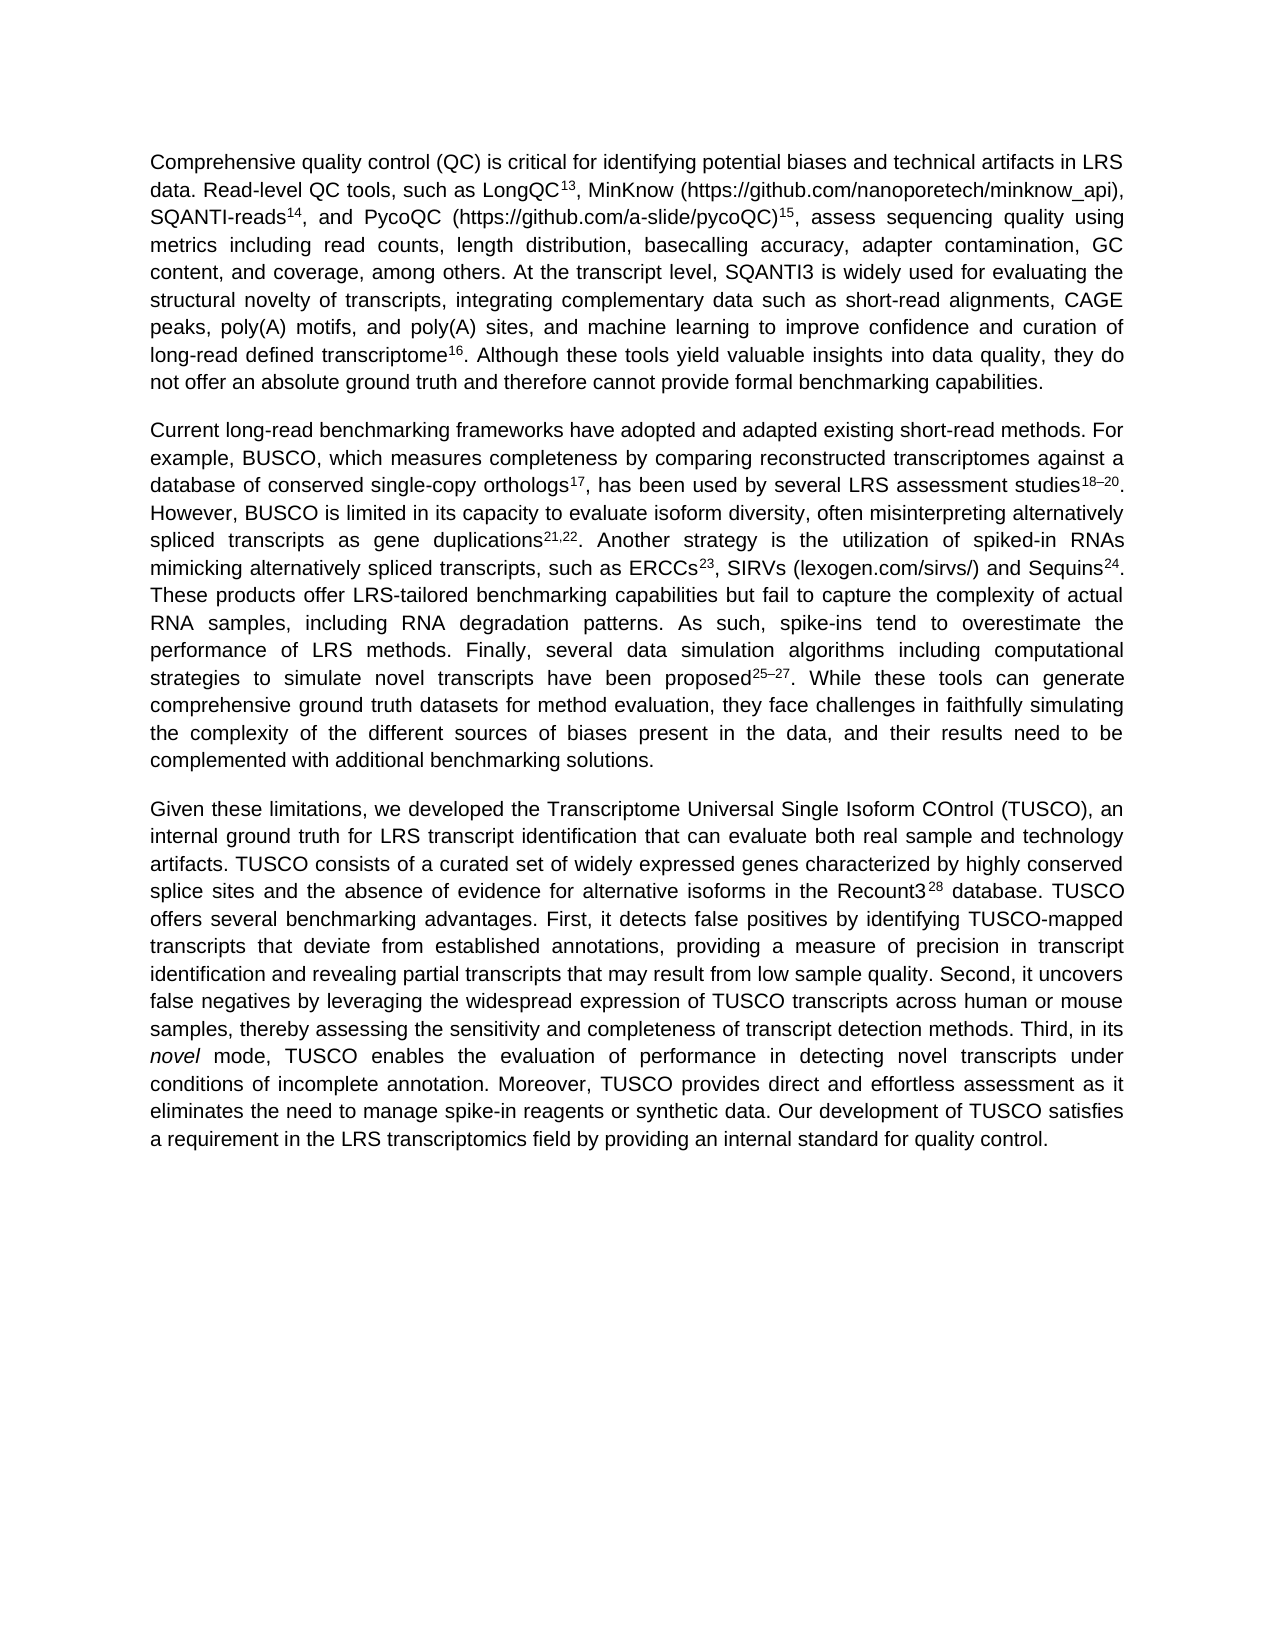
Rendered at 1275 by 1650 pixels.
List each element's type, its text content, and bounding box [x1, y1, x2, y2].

text Given these limitations, we developed the Transcriptome Universal Single Isoform COntrol (TUSCO), an internal ground truth for LRS transcript identification that can evaluate both real sample and technology artifacts. TUSCO consists of a curated set of widely expressed genes characterized by highly conserved splice sites and the absence of evidence for alternative isoforms in the Recount328 database. TUSCO offers several benchmarking advantages. First, it detects false positives by identifying TUSCO-mapped transcripts that deviate from established annotations, providing a measure of precision in transcript identification and revealing partial transcripts that may result from low sample quality. Second, it uncovers false negatives by leveraging the widespread expression of TUSCO transcripts across human or mouse samples, thereby assessing the sensitivity and completeness of transcript detection methods. Third, in its novel mode, TUSCO enables the evaluation of performance in detecting novel transcripts under conditions of incomplete annotation. Moreover, TUSCO provides direct and effortless assessment as it eliminates the need to manage spike-in reagents or synthetic data. Our development of TUSCO satisfies a requirement in the LRS transcriptomics field by providing an internal standard for quality control. [150, 797, 1125, 1151]
text Current long-read benchmarking frameworks have adopted and adapted existing short-read methods. For example, BUSCO, which measures completeness by comparing reconstructed transcriptomes against a database of conserved single-copy orthologs17, has been used by several LRS assessment studies18–20. However, BUSCO is limited in its capacity to evaluate isoform diversity, often misinterpreting alternatively spliced transcripts as gene duplications21,22. Another strategy is the utilization of spiked-in RNAs mimicking alternatively spliced transcripts, such as ERCCs23, SIRVs (lexogen.com/sirvs/) and Sequins24. These products offer LRS-tailored benchmarking capabilities but fail to capture the complexity of actual RNA samples, including RNA degradation patterns. As such, spike-ins tend to overestimate the performance of LRS methods. Finally, several data simulation algorithms including computational strategies to simulate novel transcripts have been proposed25–27. While these tools can generate comprehensive ground truth datasets for method evaluation, they face challenges in faithfully simulating the complexity of the different sources of biases present in the data, and their results need to be complemented with additional benchmarking solutions. [150, 418, 1125, 772]
text Comprehensive quality control (QC) is critical for identifying potential biases and technical artifacts in LRS data. Read-level QC tools, such as LongQC13, MinKnow (https://github.com/nanoporetech/minknow_api), SQANTI-reads14, and PycoQC (https://github.com/a-slide/pycoQC)15, assess sequencing quality using metrics including read counts, length distribution, basecalling accuracy, adapter contamination, GC content, and coverage, among others. At the transcript level, SQANTI3 is widely used for evaluating the structural novelty of transcripts, integrating complementary data such as short-read alignments, CAGE peaks, poly(A) motifs, and poly(A) sites, and machine learning to improve confidence and curation of long-read defined transcriptome16. Although these tools yield valuable insights into data quality, they do not offer an absolute ground truth and therefore cannot provide formal benchmarking capabilities. [150, 150, 1125, 394]
